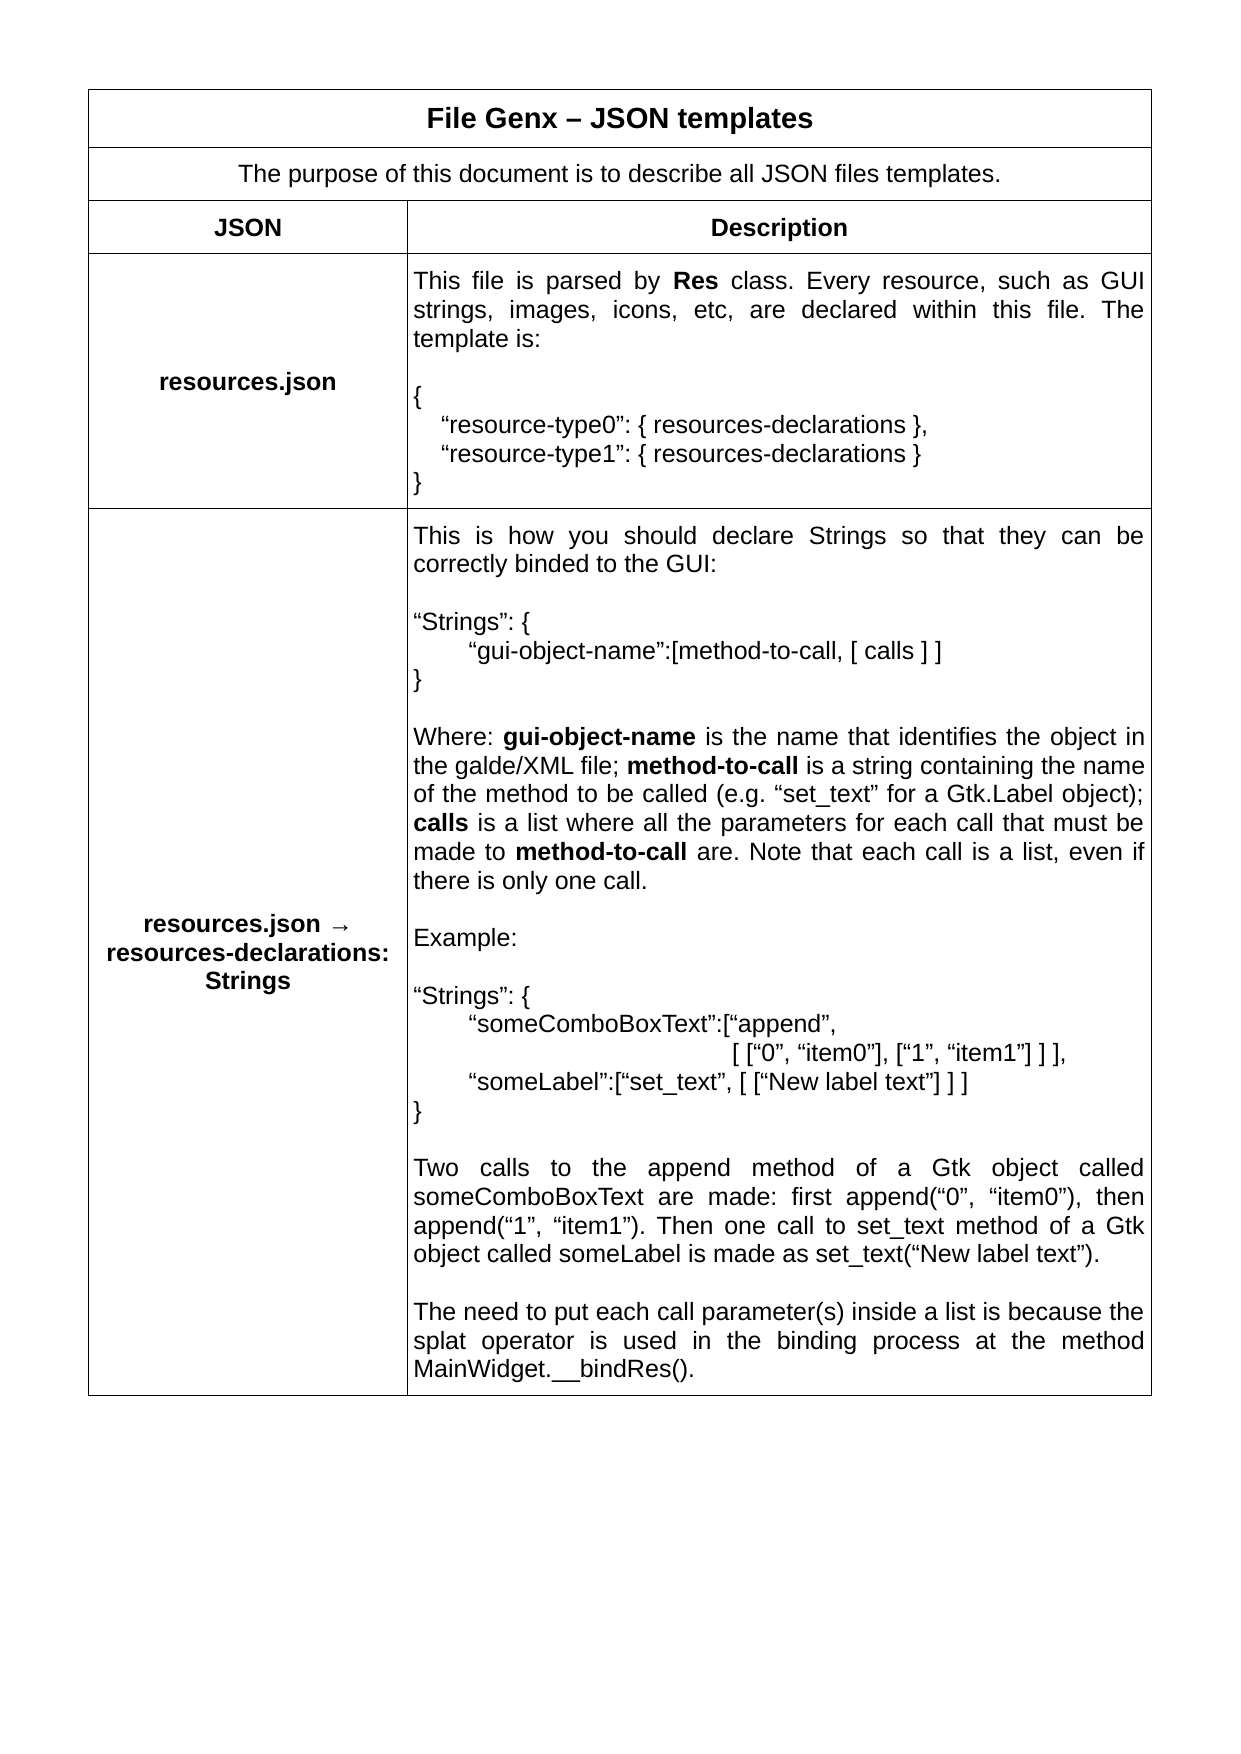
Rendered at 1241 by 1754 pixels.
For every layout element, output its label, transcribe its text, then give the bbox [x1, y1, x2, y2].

table_cell The purpose of this document is to describe all JSON files templates. [89, 148, 1151, 200]
table_cell This is how you should declare Strings so that they can be correctly binded to the GUI: “Strings”: { “gui-object-name”:[method-to-call, [ calls ] ] } Where: gui-object-name is the name that identifies the object in the galde/XML file; method-to-call is a string containing the name of the method to be called (e.g. “set_text” for a Gtk.Label object); calls is a list where all the parameters for each call that must be made to method-to-call are. Note that each call is a list, even if there is only one call. Example: “Strings”: { “someComboBoxText”:[“append”, [ [“0”, “item0”], [“1”, “item1”] ] ], “someLabel”:[“set_text”, [ [“New label text”] ] ] } Two calls to the append method of a Gtk object called someComboBoxText are made: first append(“0”, “item0”), then append(“1”, “item1”). Then one call to set_text method of a Gtk object called someLabel is made as set_text(“New label text”). The need to put each call parameter(s) inside a list is because the splat operator is used in the binding process at the method MainWidget.__bindRes(). [408, 509, 1151, 1395]
table_cell resources.json → resources-declarations: Strings [89, 509, 407, 1395]
table_cell JSON [89, 201, 407, 253]
table_header File Genx – JSON templates [89, 90, 1151, 147]
table_cell This file is parsed by Res class. Every resource, such as GUI strings, images, icons, etc, are declared within this file. The template is: { “resource-type0”: { resources-declarations }, “resource-type1”: { resources-declarations } } [408, 254, 1151, 508]
table_cell resources.json [89, 254, 407, 508]
table_cell Description [408, 201, 1151, 253]
